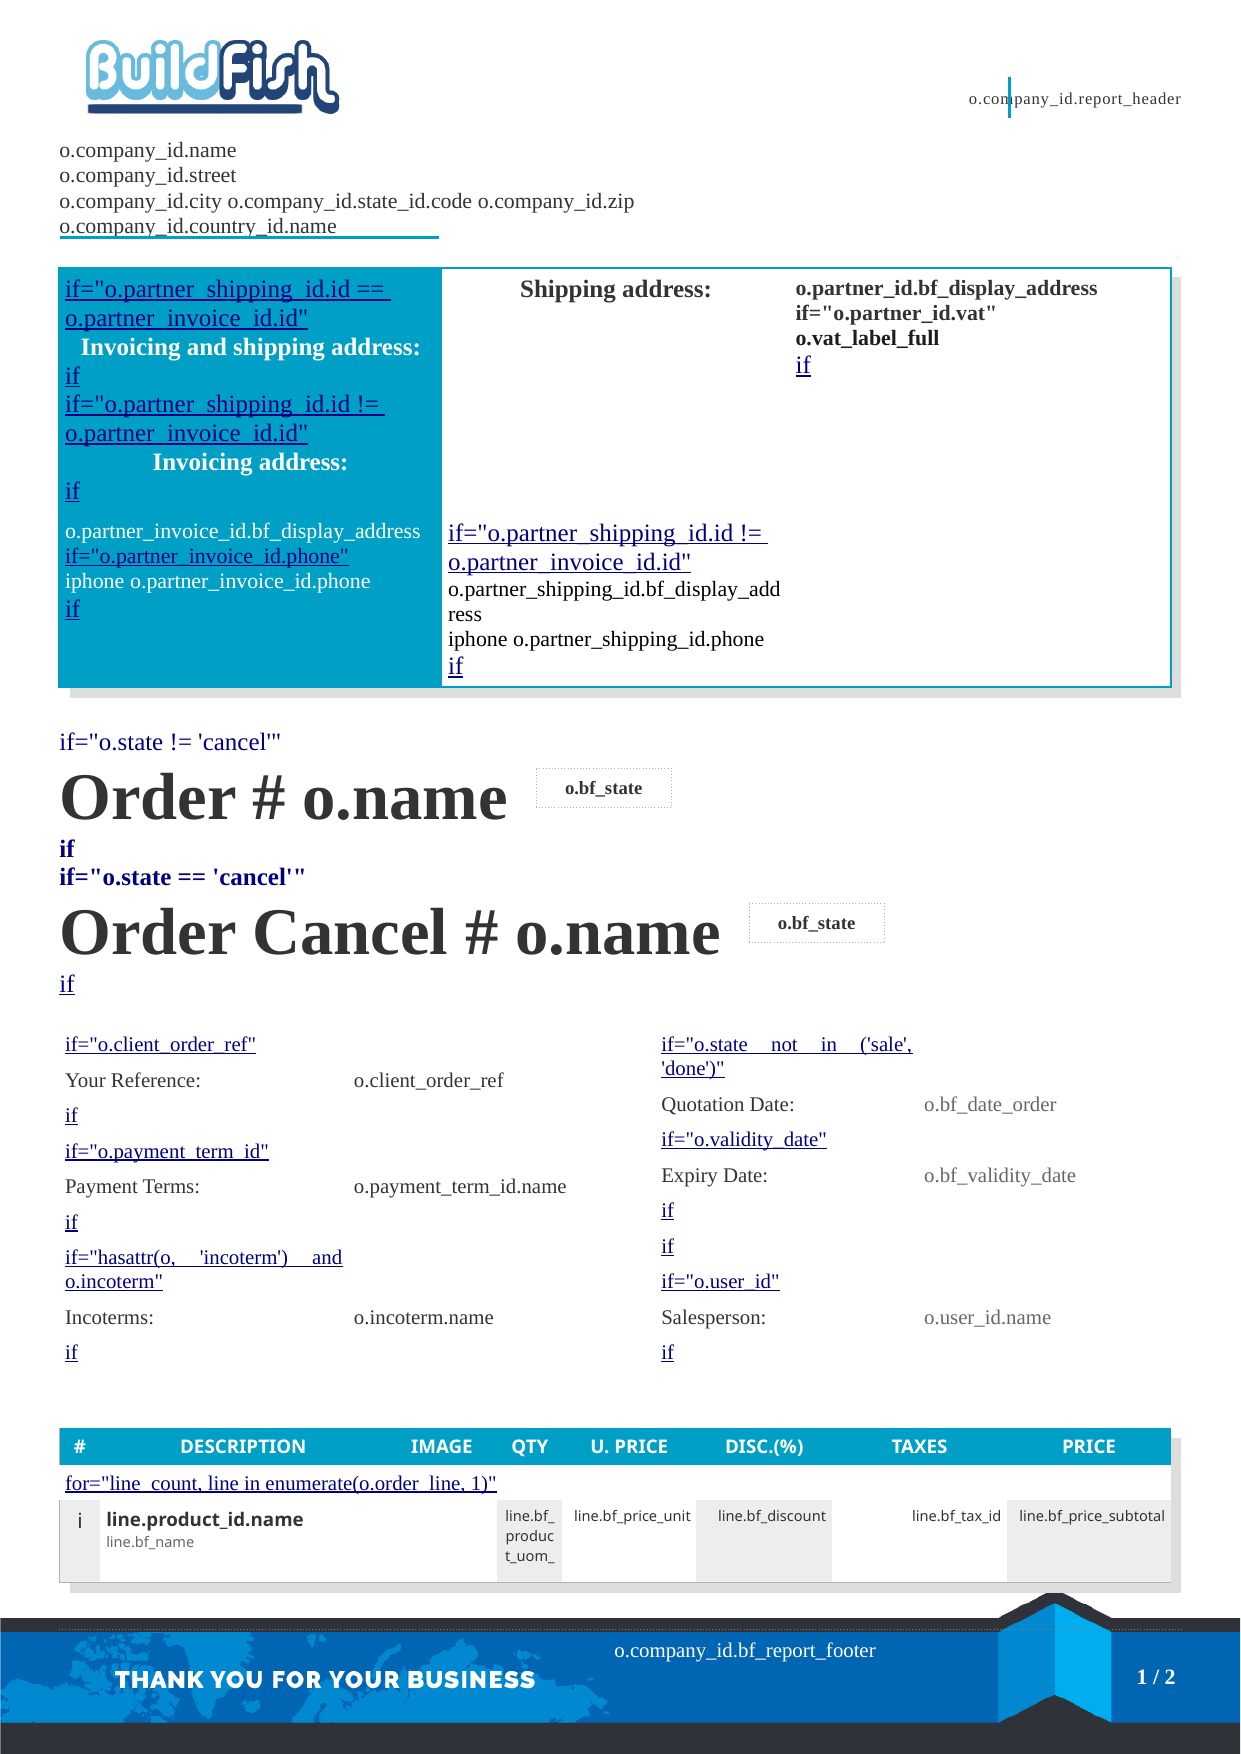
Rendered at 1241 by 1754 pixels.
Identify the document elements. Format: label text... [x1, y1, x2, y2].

table_cell line.bf_discount [696, 1500, 832, 1582]
table_cell if [59, 1204, 348, 1239]
table_header TAXES [832, 1428, 1007, 1465]
table_header [637, 1026, 655, 1370]
table_cell for="line_count, line in enumerate(o.order_line, 1)" [59, 1465, 1171, 1500]
table_cell o.bf_validity_date [918, 1157, 1181, 1192]
text if [59, 969, 1181, 998]
table_cell o.client_order_ref [348, 1062, 637, 1097]
table_header if="o.client_order_ref" [59, 1026, 348, 1062]
table_header QTY [497, 1428, 562, 1465]
table_cell Quotation Date: [655, 1086, 918, 1121]
table_cell [348, 1098, 637, 1133]
table_cell [348, 1240, 637, 1299]
picture [78, 20, 345, 133]
text o.company_id.country_id.name [59, 213, 1181, 238]
table_cell o.payment_term_id.name [348, 1169, 637, 1204]
table_cell [386, 1500, 497, 1582]
table_cell if [59, 1335, 348, 1370]
table_cell if [59, 1098, 348, 1133]
table_cell Expiry Date: [655, 1157, 918, 1192]
table_header if="o.partner_shipping_id.id == o.partner_invoice_id.id" Invoicing and shipping address: if if="o.partner_shipping_id.id != o.partner_invoice_id.id" Invoicing address: if [60, 269, 442, 510]
table_cell if="o.user_id" [655, 1264, 918, 1299]
text Order # o.name [59, 756, 1181, 834]
table_cell Your Reference: [59, 1062, 348, 1097]
table_cell [348, 1335, 637, 1370]
text o.bf_state [545, 777, 662, 798]
table_cell [918, 1335, 1181, 1370]
table_cell Payment Terms: [59, 1169, 348, 1204]
table_header Shipping address: [442, 269, 790, 510]
table_cell [918, 1264, 1181, 1299]
table_header DISC.(%) [696, 1428, 832, 1465]
table_cell [918, 1193, 1181, 1228]
table_cell o.bf_date_order [918, 1086, 1181, 1121]
text if="o.state != 'cancel'" [59, 727, 1181, 756]
table_cell Salesperson: [655, 1299, 918, 1334]
table_cell line.bf_product_uom_ [497, 1500, 562, 1582]
table_cell line.bf_price_subtotal [1007, 1500, 1171, 1582]
table_cell [348, 1133, 637, 1168]
table_header U. PRICE [562, 1428, 696, 1465]
table_header PRICE [1007, 1428, 1171, 1465]
text o.company_id.street [59, 162, 1181, 188]
table_header DESCRIPTION [100, 1428, 386, 1465]
table_cell o.user_id.name [918, 1299, 1181, 1334]
table_cell [348, 1204, 637, 1239]
table_cell if [655, 1228, 918, 1263]
table_cell line.bf_tax_id [832, 1500, 1007, 1582]
table_cell if [655, 1335, 918, 1370]
table_cell if="o.partner_shipping_id.id != o.partner_invoice_id.id" o.partner_shipping_id.bf_display_address iphone o.partner_shipping_id.phone if [442, 510, 790, 686]
text o.company_id.name [59, 137, 1181, 162]
text o.bf_state [758, 912, 875, 933]
table_cell o.partner_invoice_id.bf_display_address if="o.partner_invoice_id.phone" iphone o.partner_invoice_id.phone if [60, 510, 442, 686]
table_cell [918, 1121, 1181, 1157]
picture [0, 1709, 9, 1716]
table_cell line.bf_price_unit [562, 1500, 696, 1582]
table_cell Incoterms: [59, 1299, 348, 1334]
table_header IMAGE [386, 1428, 497, 1465]
text if [59, 834, 1181, 862]
text if="o.state == 'cancel'" [59, 862, 1181, 891]
table_cell o.incoterm.name [348, 1299, 637, 1334]
text Order Cancel # o.name [59, 891, 1181, 969]
table_header [918, 1026, 1181, 1086]
table_header o.partner_id.bf_display_address if="o.partner_id.vat" o.vat_label_full if [790, 269, 1170, 686]
table_header if="o.state not in ('sale', 'done')" [655, 1026, 918, 1086]
picture [0, 1585, 1241, 1754]
table_cell if="o.validity_date" [655, 1121, 918, 1157]
table_cell if="hasattr(o, 'incoterm') and o.incoterm" [59, 1240, 348, 1299]
table_header # [60, 1428, 100, 1465]
table_cell i [60, 1500, 100, 1582]
table_header [348, 1026, 637, 1062]
table_cell [918, 1228, 1181, 1263]
table_cell if="o.payment_term_id" [59, 1133, 348, 1168]
text o.company_id.city o.company_id.state_id.code o.company_id.zip [59, 188, 1181, 213]
table_cell line.product_id.name line.bf_name [100, 1500, 386, 1582]
table_cell if [655, 1193, 918, 1228]
